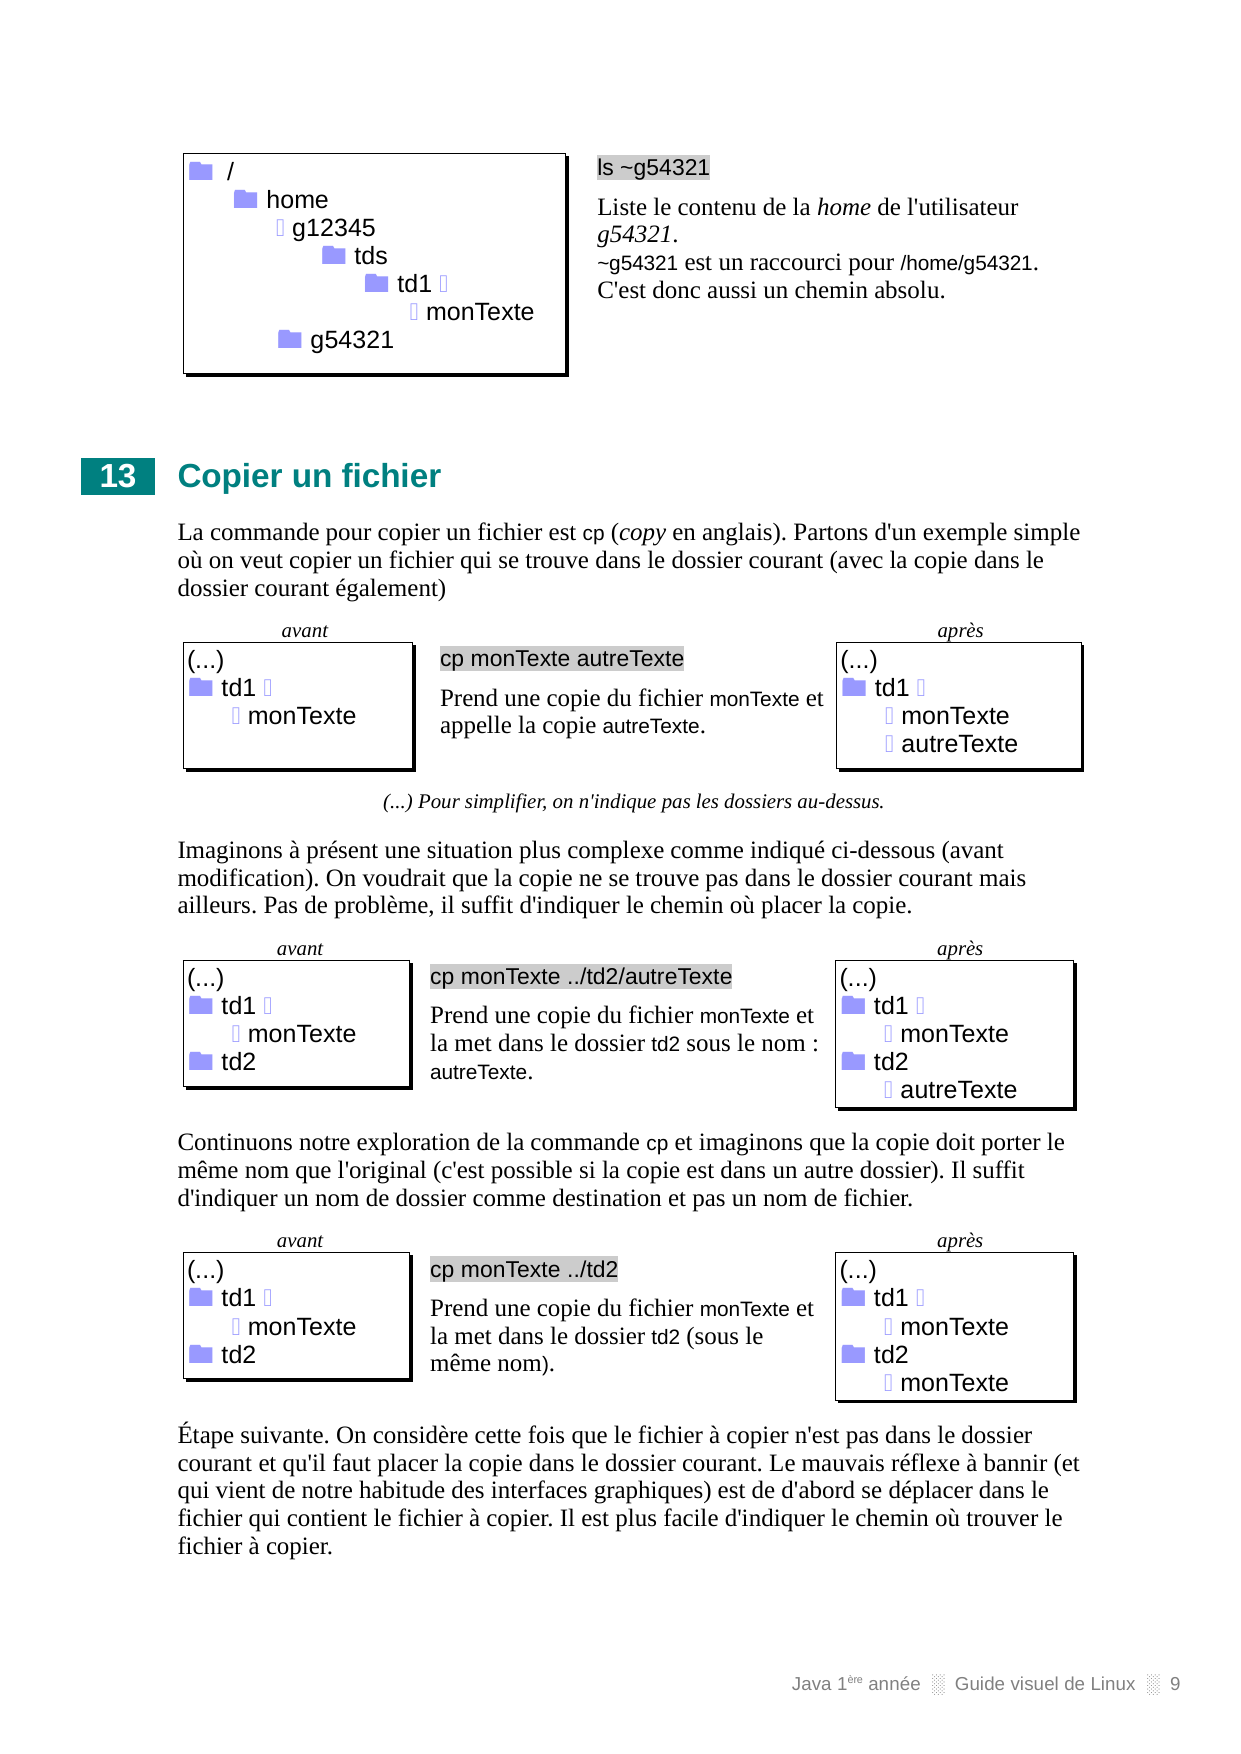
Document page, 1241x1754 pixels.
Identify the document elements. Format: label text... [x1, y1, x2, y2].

subtitle [0, 458, 81, 495]
table_header après [830, 1224, 1092, 1409]
subtitle Copier un fichier [155, 458, 1093, 495]
table_header [177, 148, 591, 383]
table_header après [831, 613, 1092, 778]
text La commande pour copier un fichier est cp (copy en anglais). Partons d'un exemple simple où on veut copier un fichier qui se trouve dans le dossier courant (avec la copie dans le dossier courant également) [177, 518, 1093, 601]
text (...) Pour simplifier, on n'indique pas les dossiers au-dessus. [177, 789, 1093, 812]
table_header ls ~g54321 Liste le contenu de la home de l'utilisateur g54321. ~g54321 est un raccourci pour /home/g54321. C'est donc aussi un chemin absolu. [591, 148, 1092, 383]
table_header cp monTexte autreTexte Prend une copie du fichier monTexte et appelle la copie autreTexte. [434, 613, 831, 778]
table_header avant [177, 931, 424, 1117]
table_header avant [177, 1224, 424, 1409]
table_header cp monTexte ../td2 Prend une copie du fichier monTexte et la met dans le dossier td2 (sous le même nom). [424, 1224, 829, 1409]
text Imaginons à présent une situation plus complexe comme indiqué ci-dessous (avant modification). On voudrait que la copie ne se trouve pas dans le dossier courant mais ailleurs. Pas de problème, il suffit d'indiquer le chemin où placer la copie. [177, 836, 1093, 919]
text Étape suivante. On considère cette fois que le fichier à copier n'est pas dans le dossier courant et qu'il faut placer la copie dans le dossier courant. Le mauvais réflexe à bannir (et qui vient de notre habitude des interfaces graphiques) est de d'abord se déplacer dans le fichier qui contient le fichier à copier. Il est plus facile d'indiquer le chemin où trouver le fichier à copier. [177, 1421, 1093, 1559]
table_header cp monTexte ../td2/autreTexte Prend une copie du fichier monTexte et la met dans le dossier td2 sous le nom : autreTexte. [424, 931, 829, 1117]
table_header après [830, 931, 1092, 1117]
text Continuons notre exploration de la commande cp et imaginons que la copie doit porter le même nom que l'original (c'est possible si la copie est dans un autre dossier). Il suffit d'indiquer un nom de dossier comme destination et pas un nom de fichier. [177, 1128, 1093, 1212]
table_header avant [177, 613, 434, 778]
